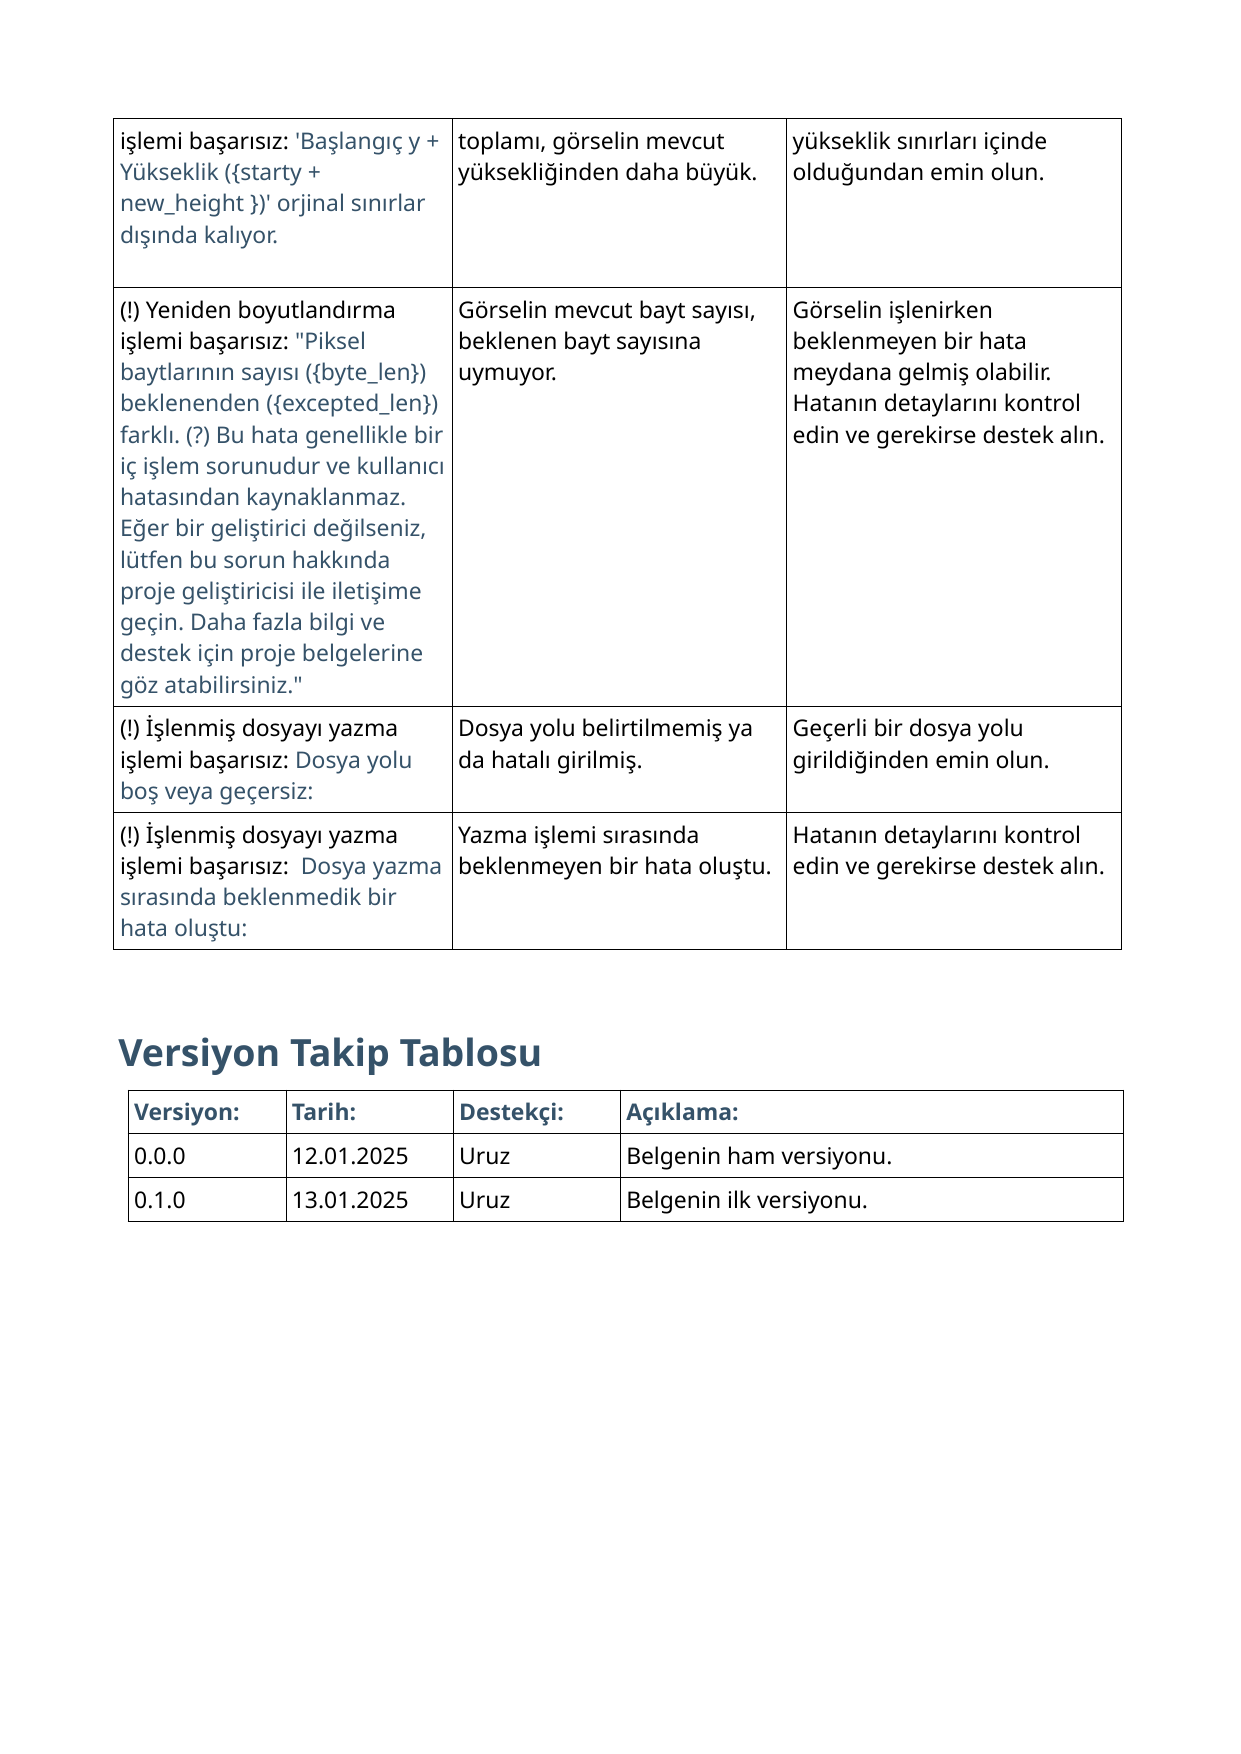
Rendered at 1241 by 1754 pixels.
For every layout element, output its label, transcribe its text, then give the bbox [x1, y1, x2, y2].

table_cell (!) İşlenmiş dosyayı yazma işlemi başarısız: Dosya yazma sırasında beklenmedik bir hata oluştu: [114, 813, 452, 949]
table_cell Uruz [454, 1178, 620, 1221]
table_cell 0.0.0 [129, 1134, 286, 1177]
table_cell işlemi başarısız: 'Başlangıç y + Yükseklik ({starty + new_height })' orjinal sınırlar dışında kalıyor. [114, 119, 452, 287]
subtitle Versiyon Takip Tablosu [118, 1026, 1122, 1077]
table_cell (!) İşlenmiş dosyayı yazma işlemi başarısız: Dosya yolu boş veya geçersiz: [114, 707, 452, 812]
table_cell toplamı, görselin mevcut yüksekliğinden daha büyük. [453, 119, 786, 287]
table_cell Belgenin ham versiyonu. [621, 1134, 1123, 1177]
table_cell 0.1.0 [129, 1178, 286, 1221]
table_header Destekçi: [454, 1091, 620, 1133]
table_cell 12.01.2025 [287, 1134, 453, 1177]
table_cell Yazma işlemi sırasında beklenmeyen bir hata oluştu. [453, 813, 786, 949]
table_cell Dosya yolu belirtilmemiş ya da hatalı girilmiş. [453, 707, 786, 812]
table_cell Görselin işlenirken beklenmeyen bir hata meydana gelmiş olabilir. Hatanın detaylarını kontrol edin ve gerekirse destek alın. [787, 288, 1121, 706]
table_cell Geçerli bir dosya yolu girildiğinden emin olun. [787, 707, 1121, 812]
table_cell Hatanın detaylarını kontrol edin ve gerekirse destek alın. [787, 813, 1121, 949]
table_cell Uruz [454, 1134, 620, 1177]
table_header Açıklama: [621, 1091, 1123, 1133]
table_cell 13.01.2025 [287, 1178, 453, 1221]
table_header Versiyon: [129, 1091, 286, 1133]
table_cell (!) Yeniden boyutlandırma işlemi başarısız: "Piksel baytlarının sayısı ({byte_len}) beklenenden ({excepted_len}) farklı. (?) Bu hata genellikle bir iç işlem sorunudur ve kullanıcı hatasından kaynaklanmaz. Eğer bir geliştirici değilseniz, lütfen bu sorun hakkında proje geliştiricisi ile iletişime geçin. Daha fazla bilgi ve destek için proje belgelerine göz atabilirsiniz." [114, 288, 452, 706]
table_cell Belgenin ilk versiyonu. [621, 1178, 1123, 1221]
table_header Tarih: [287, 1091, 453, 1133]
table_cell yükseklik sınırları içinde olduğundan emin olun. [787, 119, 1121, 287]
table_cell Görselin mevcut bayt sayısı, beklenen bayt sayısına uymuyor. [453, 288, 786, 706]
